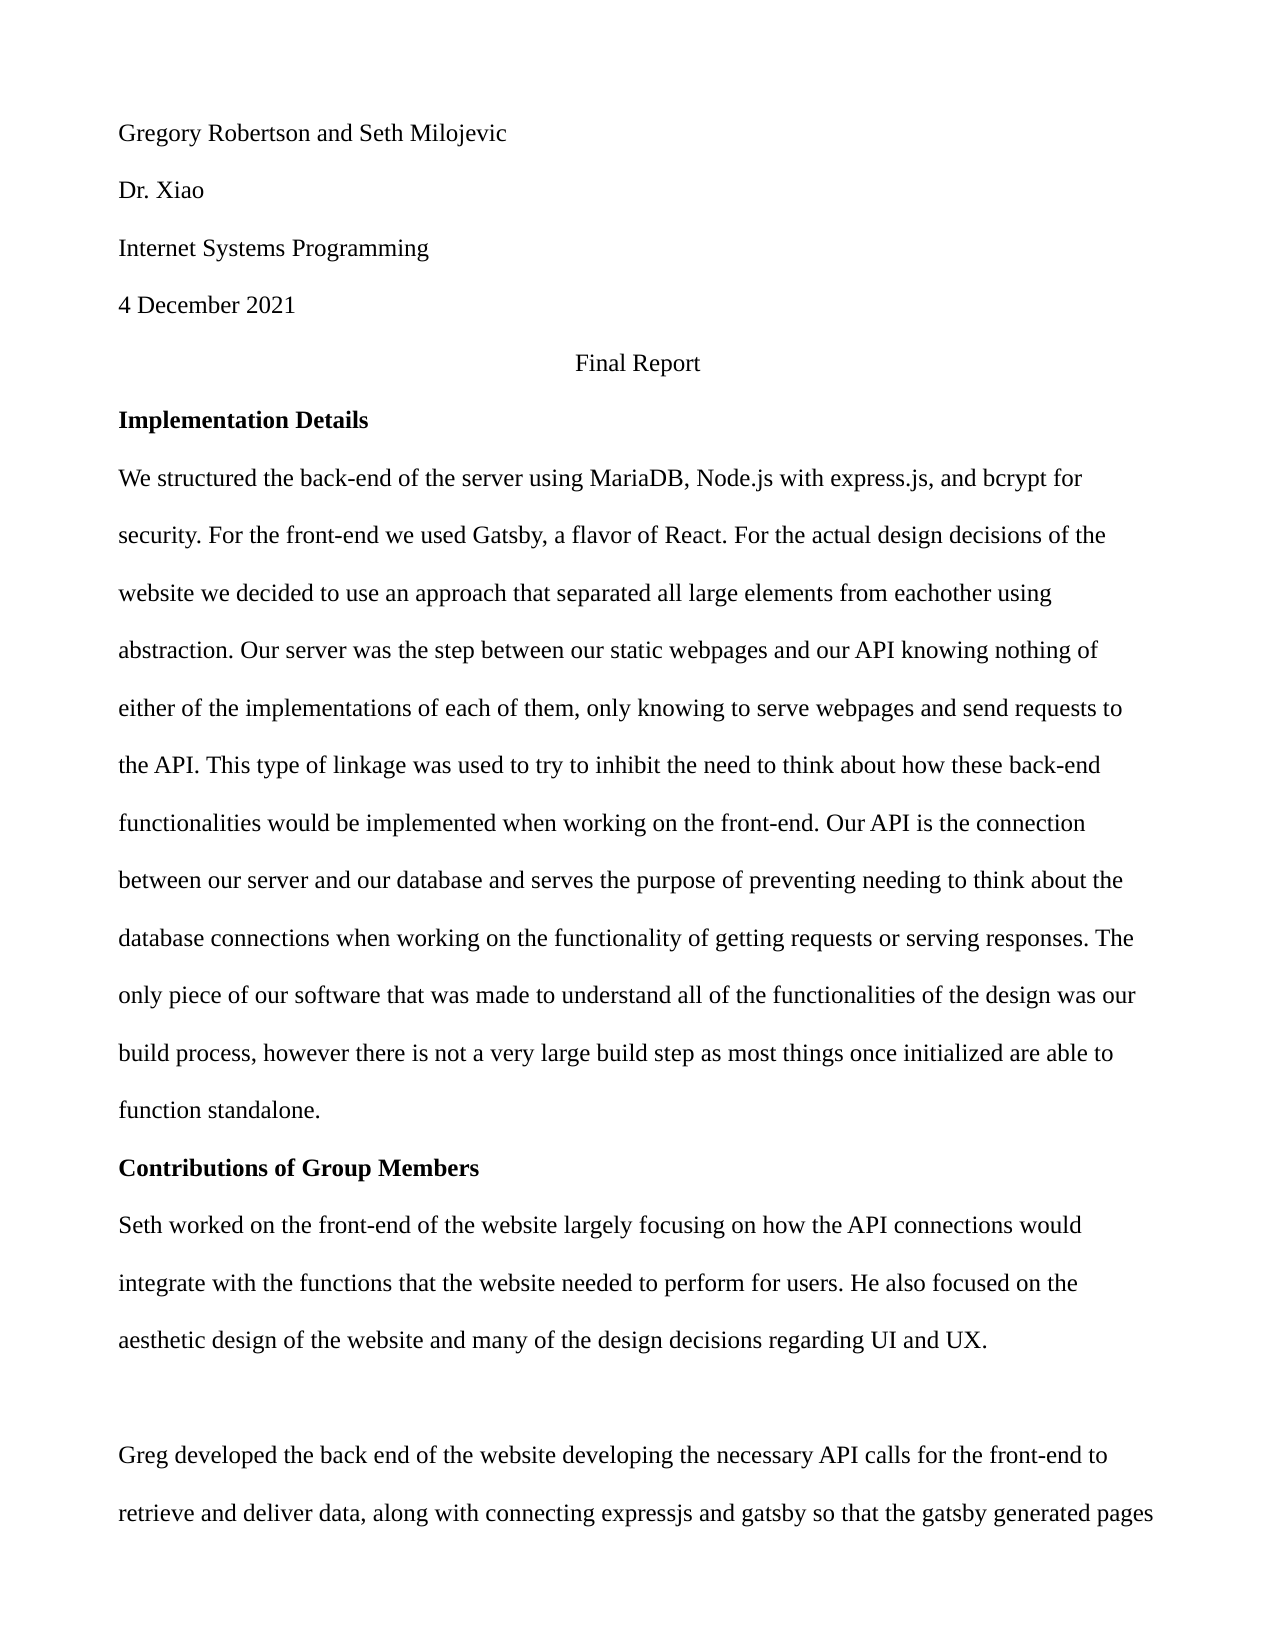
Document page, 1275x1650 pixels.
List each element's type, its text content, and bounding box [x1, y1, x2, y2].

text Contributions of Group Members [118, 1153, 1157, 1182]
text Internet Systems Programming [118, 233, 1157, 262]
text 4 December 2021 [118, 291, 1157, 319]
text Final Report [118, 348, 1157, 377]
text Greg developed the back end of the website developing the necessary API calls for the front-end to retrieve and deliver data, along with connecting expressjs and gatsby so that the gatsby generated pages [118, 1441, 1157, 1527]
text We structured the back-end of the server using MariaDB, Node.js with express.js, and bcrypt for security. For the front-end we used Gatsby, a flavor of React. For the actual design decisions of the website we decided to use an approach that separated all large elements from eachother using abstraction. Our server was the step between our static webpages and our API knowing nothing of either of the implementations of each of them, only knowing to serve webpages and send requests to the API. This type of linkage was used to try to inhibit the need to think about how these back-end functionalities would be implemented when working on the front-end. Our API is the connection between our server and our database and serves the purpose of preventing needing to think about the database connections when working on the functionality of getting requests or serving responses. The only piece of our software that was made to understand all of the functionalities of the design was our build process, however there is not a very large build step as most things once initialized are able to function standalone. [118, 463, 1157, 1124]
text Implementation Details [118, 406, 1157, 434]
text Gregory Robertson and Seth Milojevic [118, 118, 1157, 147]
text Seth worked on the front-end of the website largely focusing on how the API connections would integrate with the functions that the website needed to perform for users. He also focused on the aesthetic design of the website and many of the design decisions regarding UI and UX. [118, 1211, 1157, 1354]
text Dr. Xiao [118, 176, 1157, 204]
